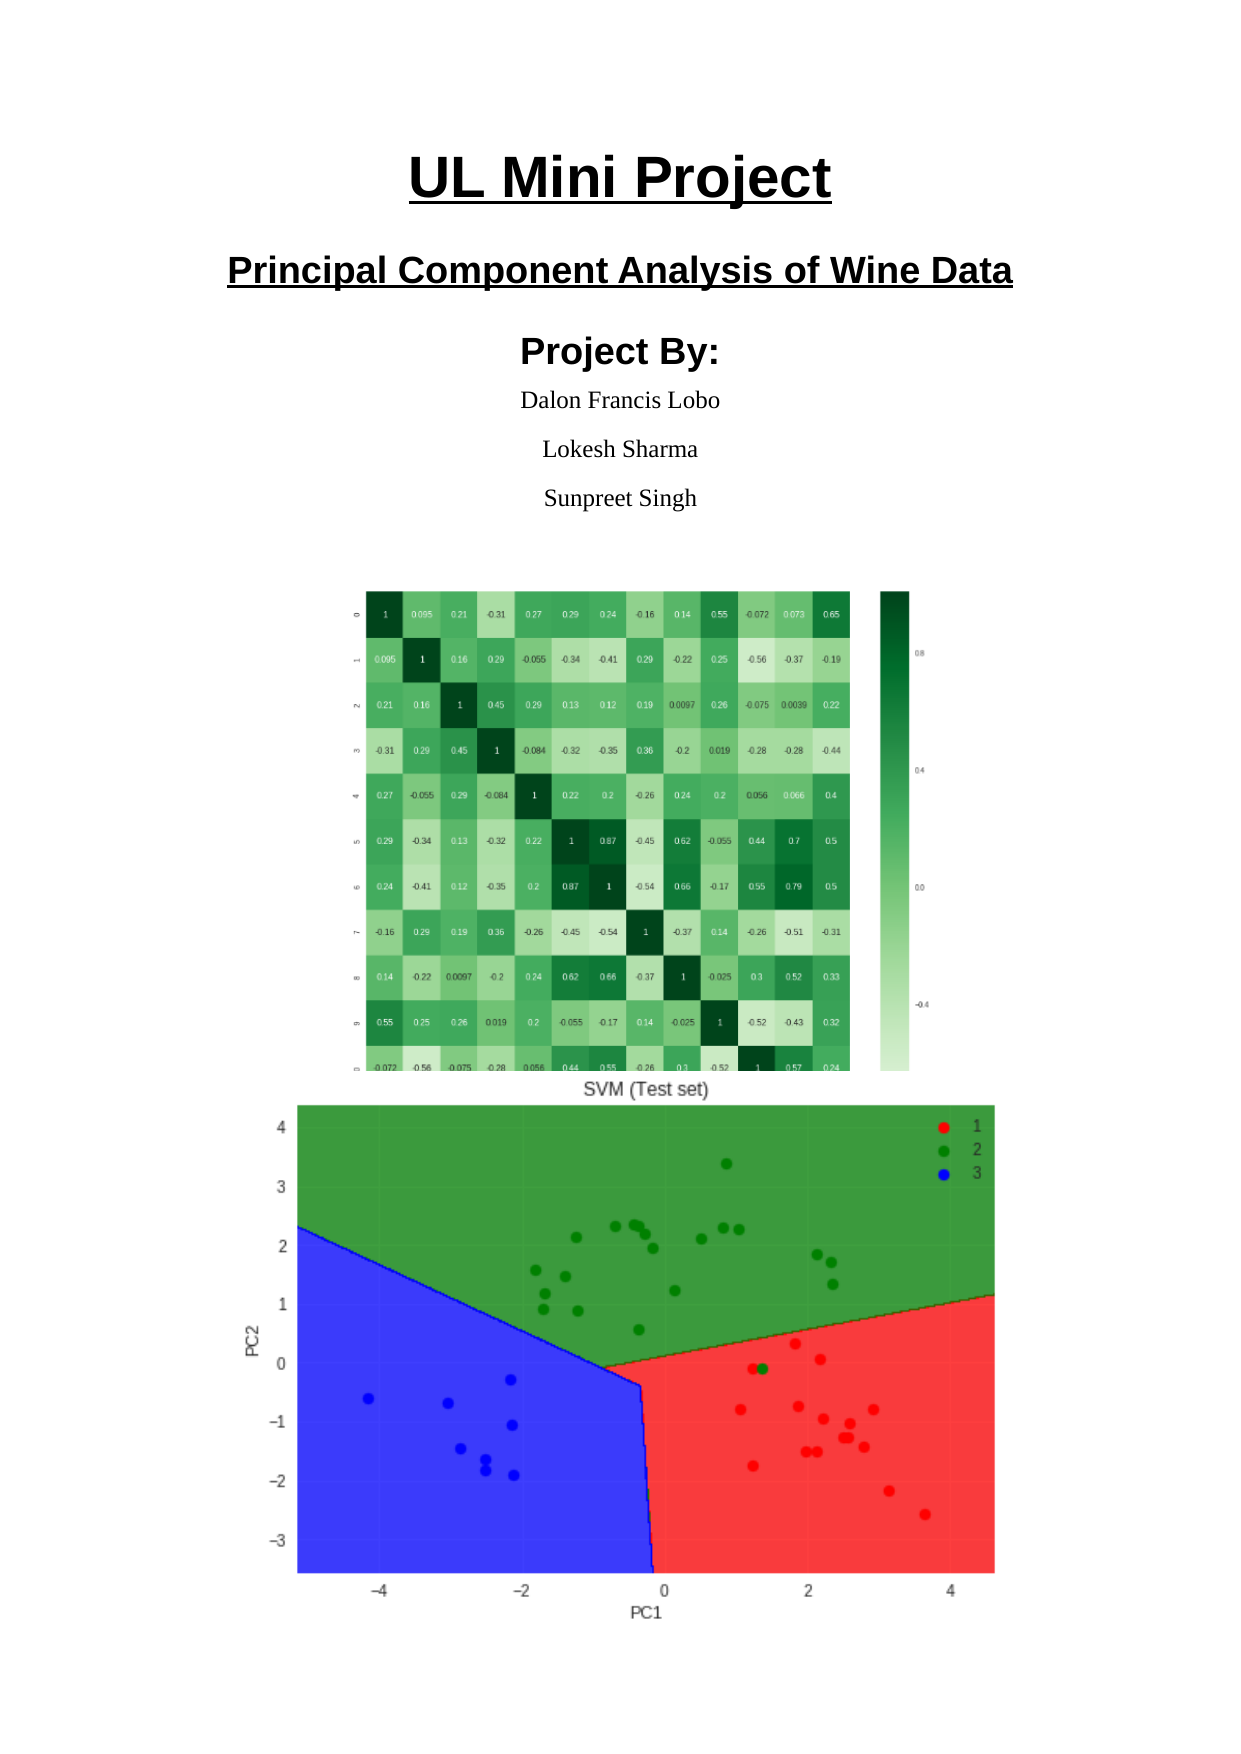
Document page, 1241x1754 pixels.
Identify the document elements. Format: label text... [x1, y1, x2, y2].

text Lokesh Sharma [118, 434, 1122, 463]
picture [235, 581, 1006, 1633]
subtitle Principal Component Analysis of Wine Data [118, 248, 1122, 291]
text Sunpreet Singh [118, 483, 1122, 512]
text Dalon Francis Lobo [118, 385, 1122, 414]
subtitle Project By: [118, 329, 1122, 372]
title UL Mini Project [118, 143, 1122, 210]
